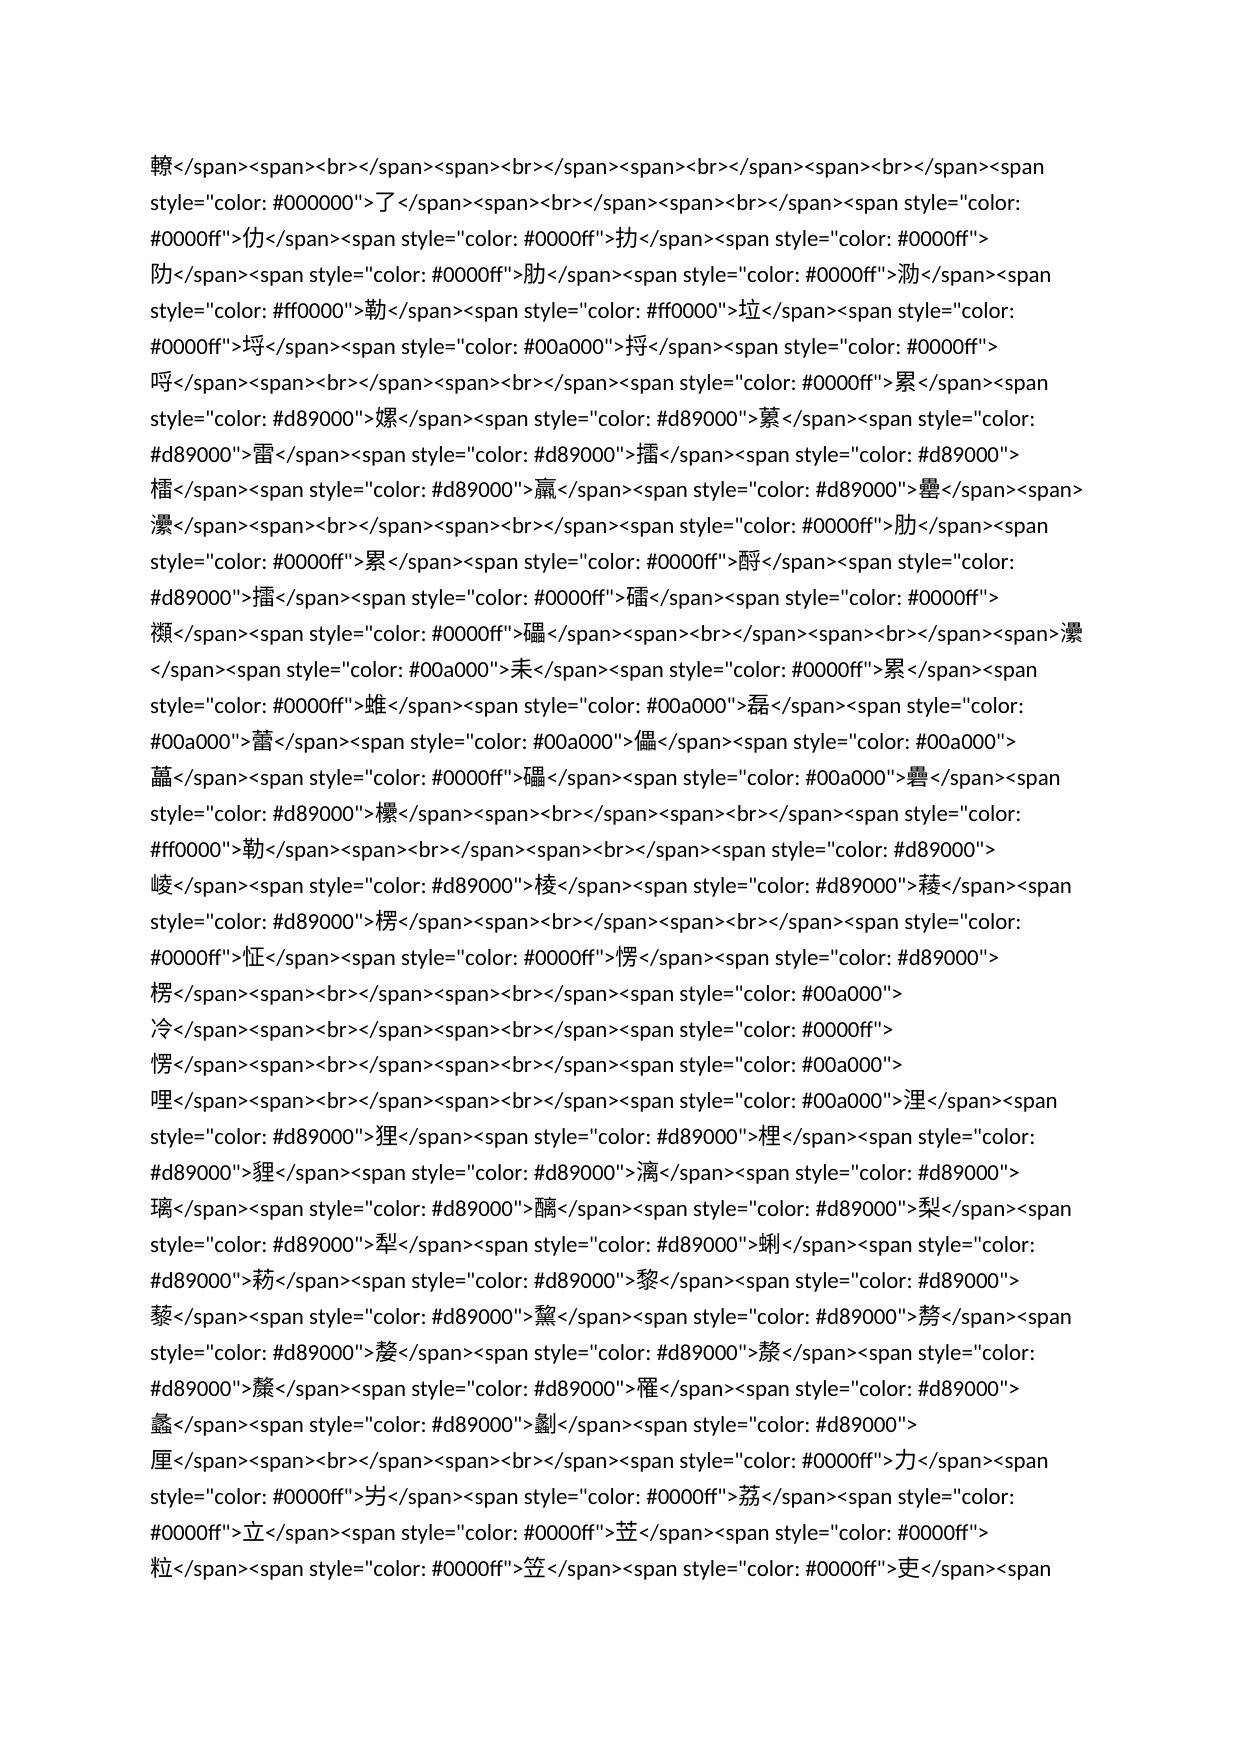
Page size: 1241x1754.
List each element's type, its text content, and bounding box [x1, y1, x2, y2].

text 轑</span><span><br></span><span><br></span><span><br></span><span><br></span><span style="color: #000000">了</span><span><br></span><span><br></span><span style="color: #0000ff">仂</span><span style="color: #0000ff">扐</span><span style="color: #0000ff">阞</span><span style="color: #0000ff">肋</span><span style="color: #0000ff">泐</span><span style="color: #ff0000">勒</span><span style="color: #ff0000">垃</span><span style="color: #0000ff">埒</span><span style="color: #00a000">捋</span><span style="color: #0000ff">哷</span><span><br></span><span><br></span><span style="color: #0000ff">累</span><span style="color: #d89000">嫘</span><span style="color: #d89000">蔂</span><span style="color: #d89000">雷</span><span style="color: #d89000">擂</span><span style="color: #d89000">檑</span><span style="color: #d89000">羸</span><span style="color: #d89000">罍</span><span>㶟</span><span><br></span><span><br></span><span style="color: #0000ff">肋</span><span style="color: #0000ff">累</span><span style="color: #0000ff">酹</span><span style="color: #d89000">擂</span><span style="color: #0000ff">礌</span><span style="color: #0000ff">禷</span><span style="color: #0000ff">礧</span><span><br></span><span><br></span><span>㶟</span><span style="color: #00a000">耒</span><span style="color: #0000ff">累</span><span style="color: #0000ff">蜼</span><span style="color: #00a000">磊</span><span style="color: #00a000">蕾</span><span style="color: #00a000">儡</span><span style="color: #00a000">藟</span><span style="color: #0000ff">礧</span><span style="color: #00a000">礨</span><span style="color: #d89000">欙</span><span><br></span><span><br></span><span style="color: #ff0000">勒</span><span><br></span><span><br></span><span style="color: #d89000">崚</span><span style="color: #d89000">棱</span><span style="color: #d89000">薐</span><span style="color: #d89000">楞</span><span><br></span><span><br></span><span style="color: #0000ff">怔</span><span style="color: #0000ff">愣</span><span style="color: #d89000">楞</span><span><br></span><span><br></span><span style="color: #00a000">冷</span><span><br></span><span><br></span><span style="color: #0000ff">愣</span><span><br></span><span><br></span><span style="color: #00a000">哩</span><span><br></span><span><br></span><span style="color: #00a000">浬</span><span style="color: #d89000">狸</span><span style="color: #d89000">梩</span><span style="color: #d89000">貍</span><span style="color: #d89000">漓</span><span style="color: #d89000">璃</span><span style="color: #d89000">醨</span><span style="color: #d89000">梨</span><span style="color: #d89000">犁</span><span style="color: #d89000">蜊</span><span style="color: #d89000">菞</span><span style="color: #d89000">黎</span><span style="color: #d89000">藜</span><span style="color: #d89000">黧</span><span style="color: #d89000">剺</span><span style="color: #d89000">嫠</span><span style="color: #d89000">漦</span><span style="color: #d89000">斄</span><span style="color: #d89000">罹</span><span style="color: #d89000">蠡</span><span style="color: #d89000">劙</span><span style="color: #d89000">厘</span><span><br></span><span><br></span><span style="color: #0000ff">力</span><span style="color: #0000ff">屴</span><span style="color: #0000ff">荔</span><span style="color: #0000ff">立</span><span style="color: #0000ff">苙</span><span style="color: #0000ff">粒</span><span style="color: #0000ff">笠</span><span style="color: #0000ff">吏</span><span [150, 150, 1090, 1583]
